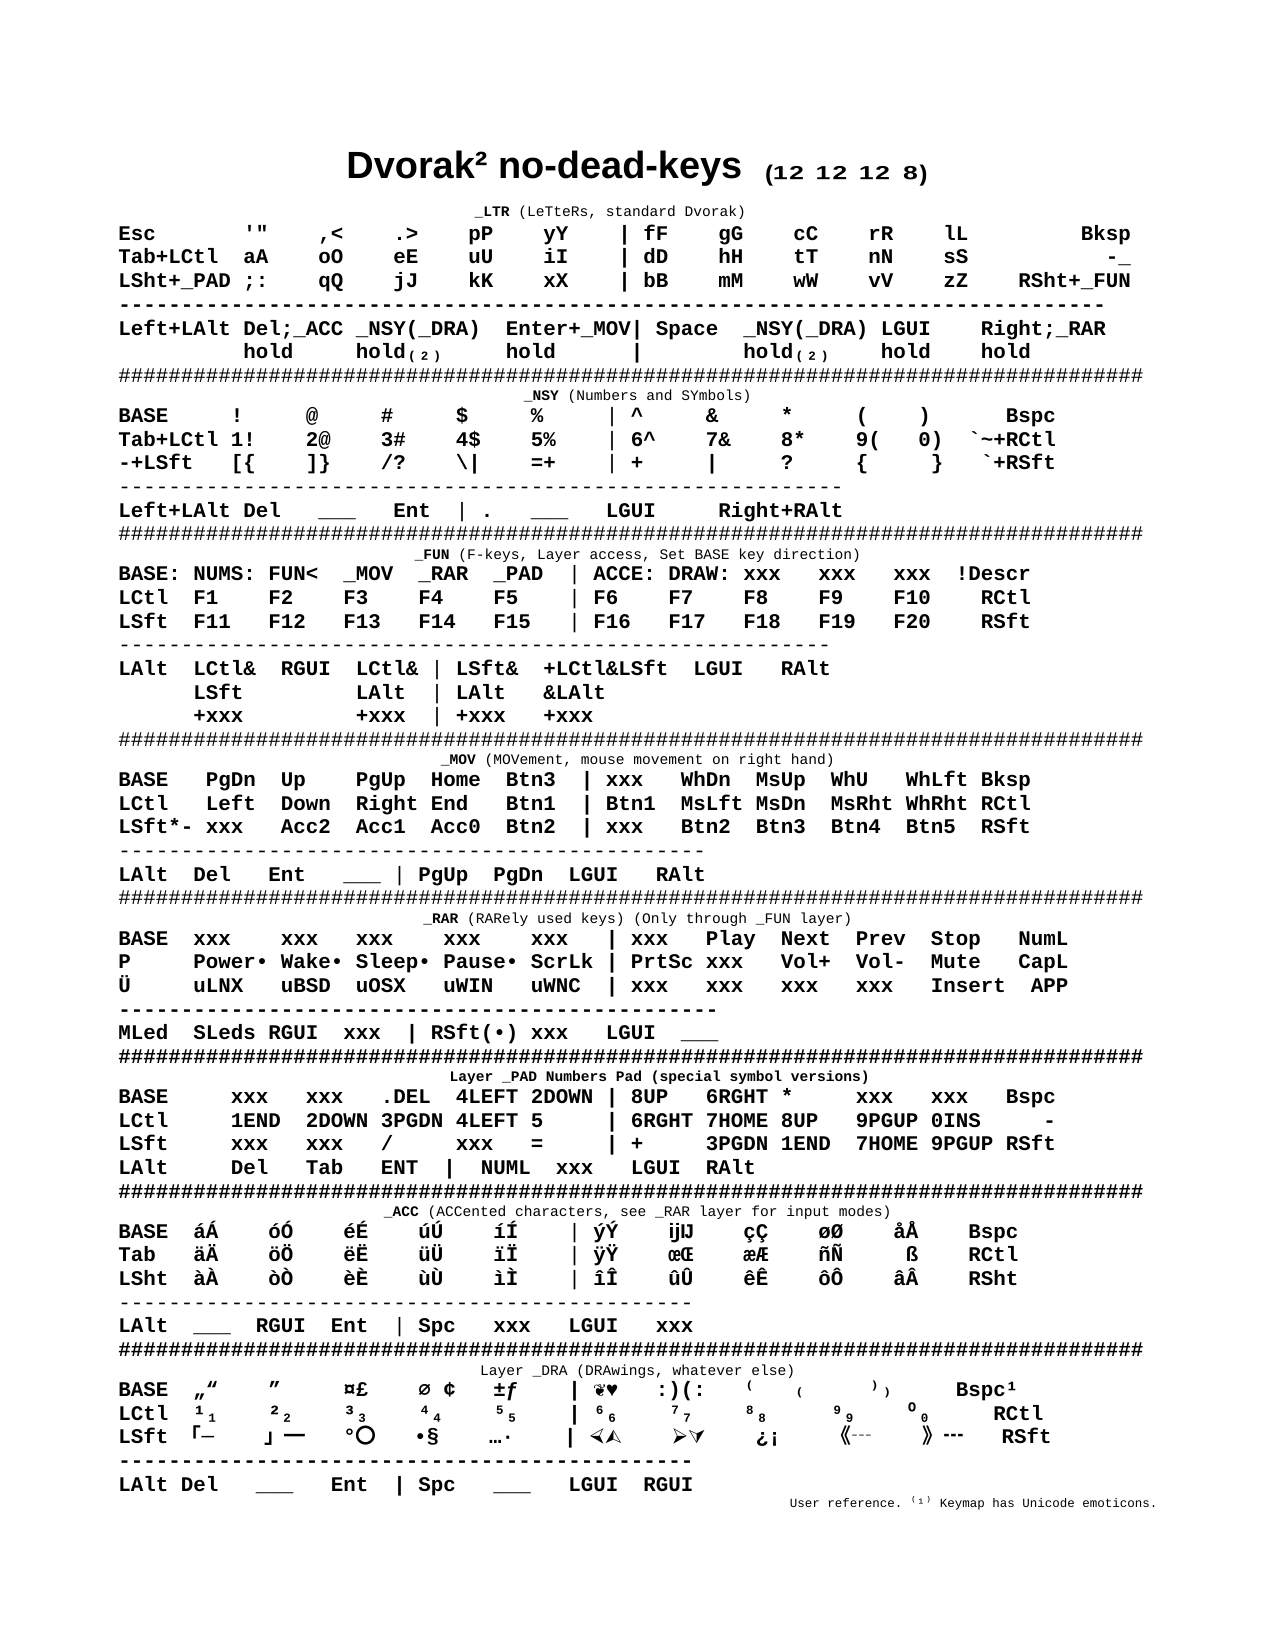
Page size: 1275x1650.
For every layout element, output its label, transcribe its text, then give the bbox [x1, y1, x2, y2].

text BASE xxx xxx .DEL 4LEFT 2DOWN | 8UP 6RGHT * xxx xxx Bspc [118, 1086, 1157, 1110]
text Esc '" ,< .> pP yY | fF gG cC rR lL Bksp [118, 223, 1157, 247]
text Layer _PAD Numbers Pad (special symbol versions) [118, 1069, 1157, 1086]
text ---------------------------------------------------------- [118, 476, 1157, 499]
text ---------------------------------------------- [118, 1292, 1157, 1315]
text Tab+LCtl aA oO eE uU iI | dD hH tT nN sS -_ [118, 247, 1157, 270]
text ------------------------------------------------ [118, 998, 1157, 1022]
text _ACC (ACCented characters, see _RAR layer for input modes) [118, 1204, 1157, 1221]
text ---------------------------------------------- [118, 1450, 1157, 1474]
text -+LSft [{ ]} /? \| =+ | + | ? { } `+RSft [118, 452, 1157, 476]
text --------------------------------------------------------- [118, 634, 1157, 658]
text Left+LAlt Del ___ Ent | . ___ LGUI Right+RAlt [118, 499, 1157, 523]
text ----------------------------------------------- [118, 840, 1157, 864]
text ################################################################################## [118, 1046, 1157, 1069]
text Tab äÄ öÖ ëË üÜ ïÏ | ÿŸ œŒ æÆ ñÑ ß RCtl [118, 1244, 1157, 1268]
text ################################################################################## [118, 523, 1157, 547]
text BASE áÁ óÓ éÉ úÚ íÍ | ýÝ ĳĲ çÇ øØ åÅ Bspc [118, 1221, 1157, 1244]
text _MOV (MOVement, mouse movement on right hand) [118, 753, 1157, 769]
text LAlt LCtl& RGUI LCtl& | LSft& +LCtl&LSft LGUI RAlt [118, 658, 1157, 682]
text Left+LAlt Del;_ACC _NSY(_DRA) Enter+_MOV| Space _NSY(_DRA) LGUI Right;_RAR [118, 317, 1157, 341]
subtitle Dvorak² no-dead-keys ₍₁₂ ₁₂ ₁₂ ₈₎ [118, 143, 1157, 187]
text LSft F11 F12 F13 F14 F15 | F16 F17 F18 F19 F20 RSft [118, 611, 1157, 634]
text BASE PgDn Up PgUp Home Btn3 | xxx WhDn MsUp WhU WhLft Bksp [118, 769, 1157, 793]
text LSht àÀ òÒ èÈ ùÙ ìÌ | îÎ ûÛ êÊ ôÔ âÂ RSht [118, 1268, 1157, 1292]
text _LTR (LeTteRs, standard Dvorak) [118, 199, 1157, 223]
text BASE ! @ # $ % | ^ & * ( ) Bspc [118, 405, 1157, 429]
text P Power• Wake• Sleep• Pause• ScrLk | PrtSc xxx Vol+ Vol- Mute CapL [118, 951, 1157, 975]
text LAlt Del Ent ___ | PgUp PgDn LGUI RAlt [118, 864, 1157, 887]
text ------------------------------------------------------------------------------- [118, 294, 1157, 317]
text LCtl Left Down Right End Btn1 | Btn1 MsLft MsDn MsRht WhRht RCtl [118, 793, 1157, 816]
text Ü uLNX uBSD uOSX uWIN uWNC | xxx xxx xxx xxx Insert APP [118, 975, 1157, 998]
text ################################################################################## [118, 1181, 1157, 1204]
text ################################################################################## [118, 887, 1157, 911]
text LAlt Del ___ Ent | Spc ___ LGUI RGUI [118, 1474, 1157, 1497]
text LSft xxx xxx / xxx = | + 3PGDN 1END 7HOME 9PGUP RSft [118, 1133, 1157, 1157]
text hold hold₍₂₎ hold | hold₍₂₎ hold hold [118, 341, 1157, 365]
text LAlt ___ RGUI Ent | Spc xxx LGUI xxx [118, 1315, 1157, 1339]
text LSht+_PAD ;: qQ jJ kK xX | bB mM wW vV zZ RSht+_FUN [118, 270, 1157, 294]
text User reference. ⁽¹⁾ Keymap has Unicode emoticons. [118, 1497, 1157, 1512]
text Tab+LCtl 1! 2@ 3# 4$ 5% | 6^ 7& 8* 9( 0) `~+RCtl [118, 429, 1157, 452]
text LCtl F1 F2 F3 F4 F5 | F6 F7 F8 F9 F10 RCtl [118, 587, 1157, 611]
text BASE: NUMS: FUN< _MOV _RAR _PAD | ACCE: DRAW: xxx xxx xxx !Descr [118, 563, 1157, 587]
text LSft*- xxx Acc2 Acc1 Acc0 Btn2 | xxx Btn2 Btn3 Btn4 Btn5 RSft [118, 816, 1157, 840]
text _FUN (F-keys, Layer access, Set BASE key direction) [118, 547, 1157, 563]
text ################################################################################## [118, 365, 1157, 388]
text LSft LAlt | LAlt &LAlt [118, 682, 1157, 705]
text LAlt Del Tab ENT | NUML xxx LGUI RAlt [118, 1157, 1157, 1181]
text _NSY (Numbers and SYmbols) [118, 388, 1157, 405]
text LCtl 1END 2DOWN 3PGDN 4LEFT 5 | 6RGHT 7HOME 8UP 9PGUP 0INS - [118, 1110, 1157, 1133]
text LSft 「─ 」━ °〇 •§ …· | ⮘⮙ ⮚⮛ ¿¡ 《┄ 》┅ RSft [118, 1427, 1157, 1450]
text ################################################################################## [118, 729, 1157, 753]
text _RAR (RARely used keys) (Only through _FUN layer) [118, 911, 1157, 928]
text BASE xxx xxx xxx xxx xxx | xxx Play Next Prev Stop NumL [118, 928, 1157, 951]
text Layer _DRA (DRAwings, whatever else) [118, 1363, 1157, 1379]
text +xxx +xxx | +xxx +xxx [118, 705, 1157, 729]
text MLed SLeds RGUI xxx | RSft(•) xxx LGUI ___ [118, 1022, 1157, 1046]
text ################################################################################## [118, 1339, 1157, 1363]
text LCtl ¹₁ ²₂ ³₃ ⁴₄ ⁵₅ | ⁶₆ ⁷₇ ⁸₈ ⁹₉ ⁰₀ RCtl [118, 1403, 1157, 1427]
text BASE „“ ” ¤£ ∅ ¢ ±ƒ | ❦♥ :)(: 👍👎 ⁽₍ ⁾₎ Bspc¹ [118, 1379, 1157, 1403]
